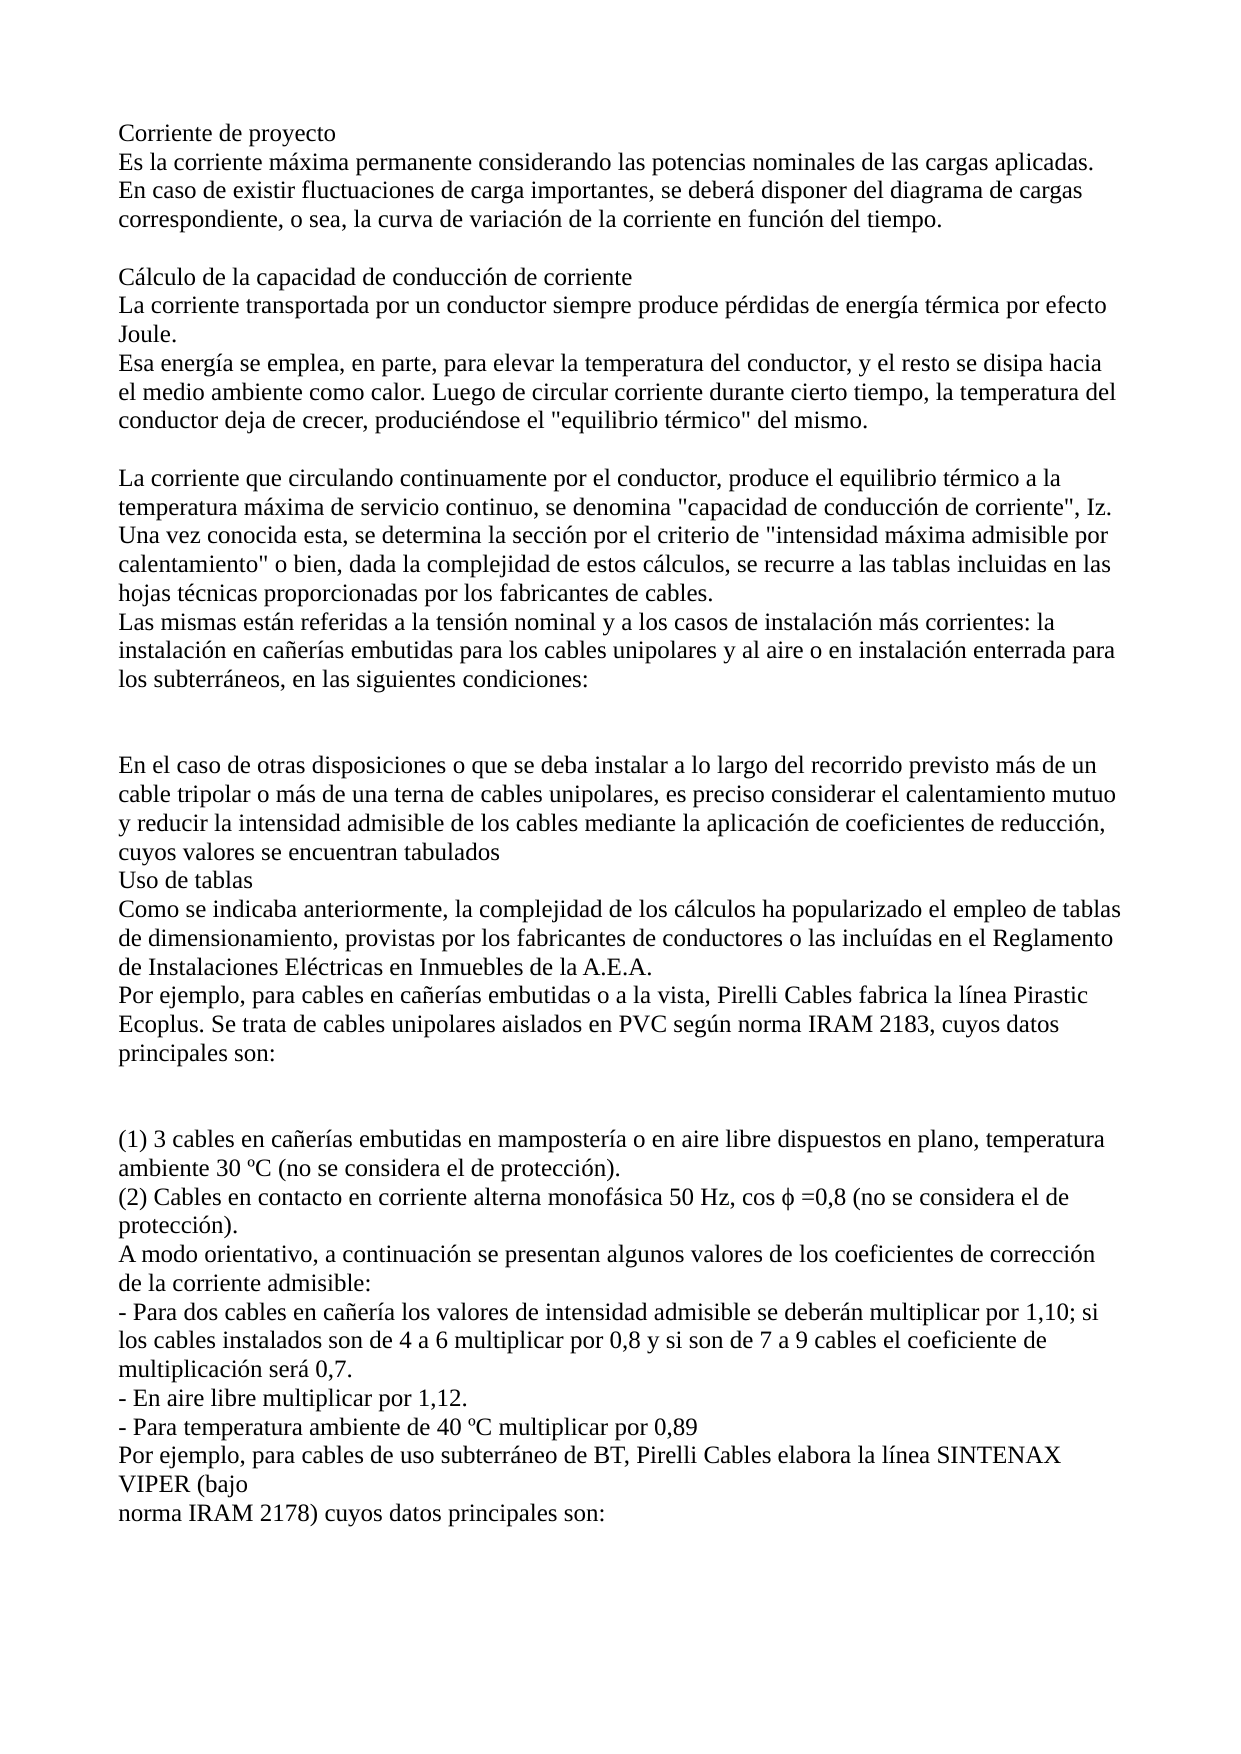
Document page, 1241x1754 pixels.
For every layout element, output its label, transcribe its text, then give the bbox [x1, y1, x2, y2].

text Corriente de proyecto [118, 118, 1122, 147]
text Las mismas están referidas a la tensión nominal y a los casos de instalación más corrientes: la instalación en cañerías embutidas para los cables unipolares y al aire o en instalación enterrada para los subterráneos, en las siguientes condiciones: [118, 607, 1122, 722]
text Es la corriente máxima permanente considerando las potencias nominales de las cargas aplicadas. En caso de existir fluctuaciones de carga importantes, se deberá disponer del diagrama de cargas correspondiente, o sea, la curva de variación de la corriente en función del tiempo. [118, 147, 1122, 262]
text Esa energía se emplea, en parte, para elevar la temperatura del conductor, y el resto se disipa hacia el medio ambiente como calor. Luego de circular corriente durante cierto tiempo, la temperatura del conductor deja de crecer, produciéndose el "equilibrio térmico" del mismo. [118, 348, 1122, 434]
text (1) 3 cables en cañerías embutidas en mampostería o en aire libre dispuestos en plano, temperatura ambiente 30 ºC (no se considera el de protección). (2) Cables en contacto en corriente alterna monofásica 50 Hz, cos ϕ =0,8 (no se considera el de protección). A modo orientativo, a continuación se presentan algunos valores de los coeficientes de corrección de la corriente admisible: - Para dos cables en cañería los valores de intensidad admisible se deberán multiplicar por 1,10; si los cables instalados son de 4 a 6 multiplicar por 0,8 y si son de 7 a 9 cables el coeficiente de multiplicación será 0,7. - En aire libre multiplicar por 1,12. - Para temperatura ambiente de 40 ºC multiplicar por 0,89 Por ejemplo, para cables de uso subterráneo de BT, Pirelli Cables elabora la línea SINTENAX VIPER (bajo norma IRAM 2178) cuyos datos principales son: [118, 1124, 1122, 1556]
text Cálculo de la capacidad de conducción de corriente [118, 262, 1122, 291]
text En el caso de otras disposiciones o que se deba instalar a lo largo del recorrido previsto más de un cable tripolar o más de una terna de cables unipolares, es preciso considerar el calentamiento mutuo y reducir la intensidad admisible de los cables mediante la aplicación de coeficientes de reducción, cuyos valores se encuentran tabulados Uso de tablas Como se indicaba anteriormente, la complejidad de los cálculos ha popularizado el empleo de tablas de dimensionamiento, provistas por los fabricantes de conductores o las incluídas en el Reglamento de Instalaciones Eléctricas en Inmuebles de la A.E.A. Por ejemplo, para cables en cañerías embutidas o a la vista, Pirelli Cables fabrica la línea Pirastic Ecoplus. Se trata de cables unipolares aislados en PVC según norma IRAM 2183, cuyos datos principales son: [118, 751, 1122, 1096]
text La corriente que circulando continuamente por el conductor, produce el equilibrio térmico a la temperatura máxima de servicio continuo, se denomina "capacidad de conducción de corriente", Iz. Una vez conocida esta, se determina la sección por el criterio de "intensidad máxima admisible por calentamiento" o bien, dada la complejidad de estos cálculos, se recurre a las tablas incluidas en las hojas técnicas proporcionadas por los fabricantes de cables. [118, 463, 1122, 607]
text La corriente transportada por un conductor siempre produce pérdidas de energía térmica por efecto Joule. [118, 291, 1122, 348]
